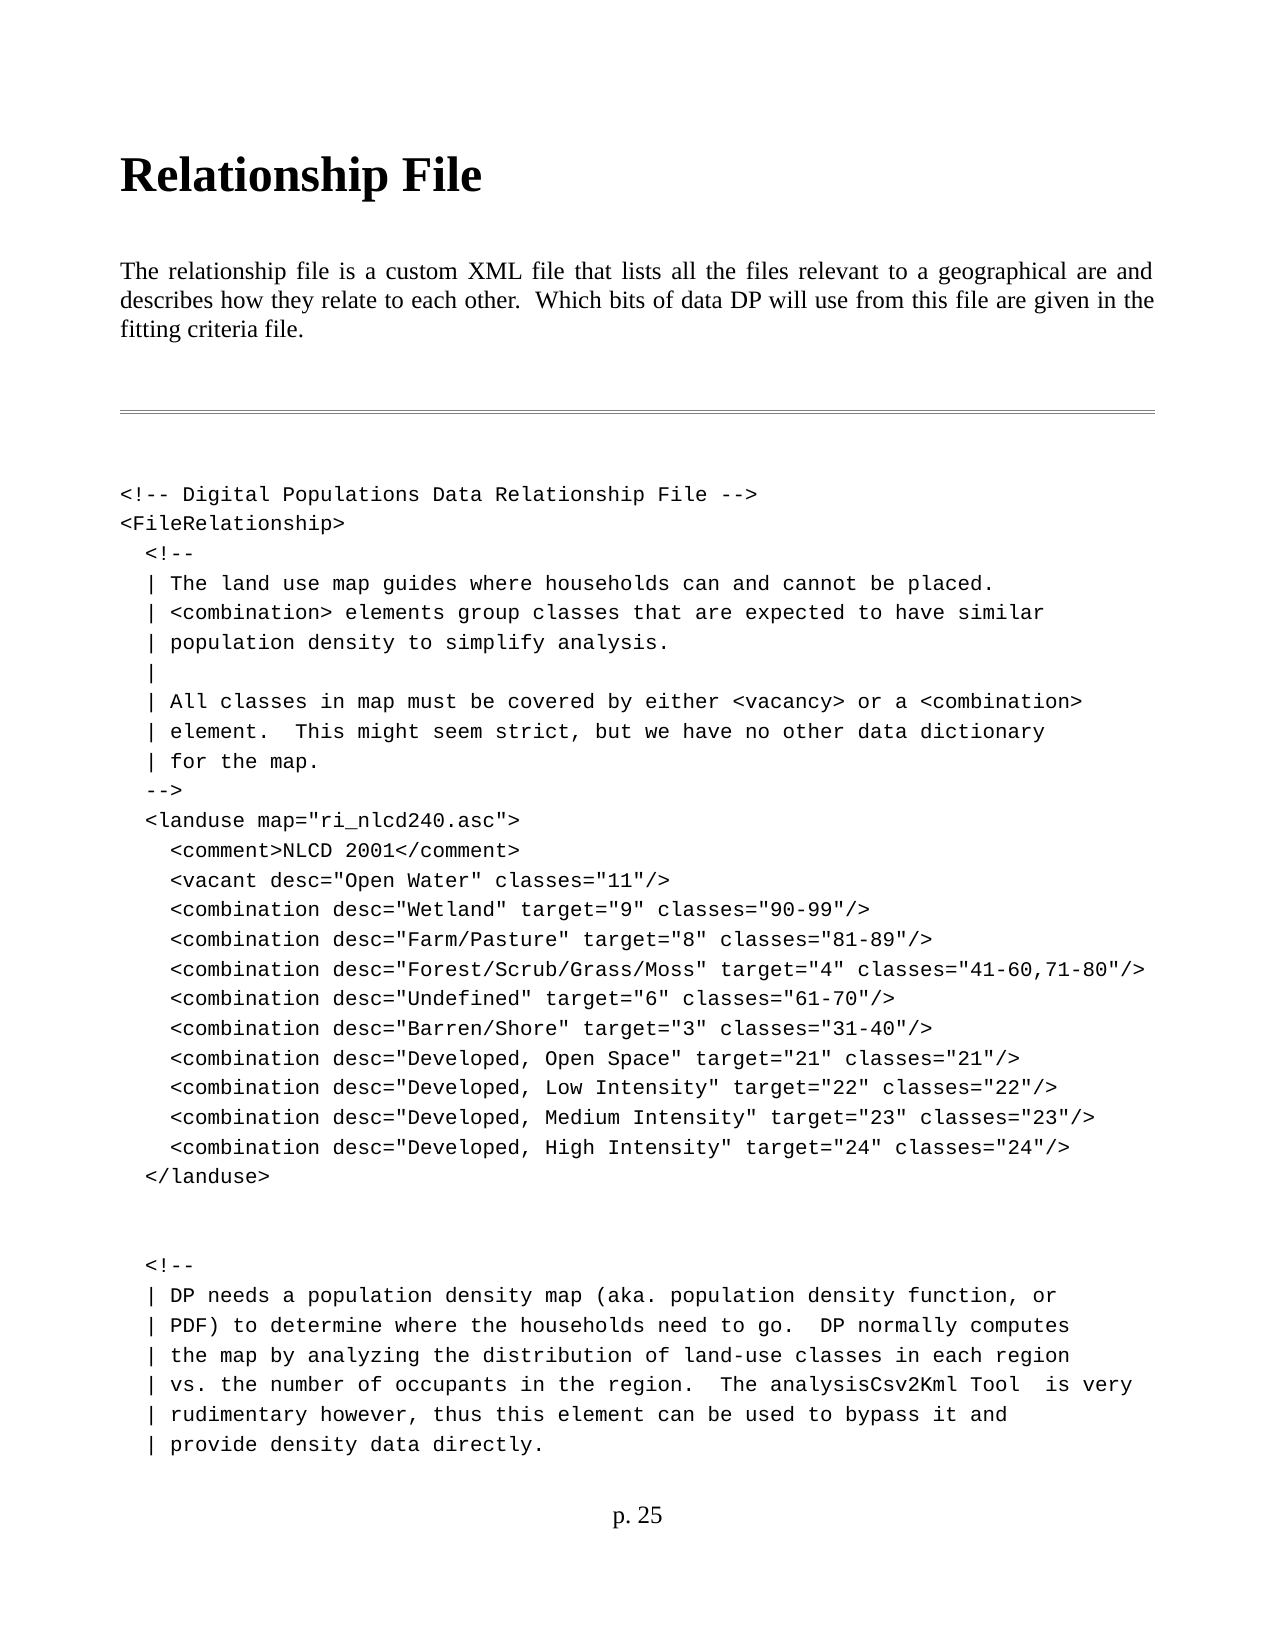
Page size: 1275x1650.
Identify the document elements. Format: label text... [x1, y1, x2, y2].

text <vacant desc="Open Water" classes="11"/> [120, 869, 1155, 893]
text <!-- Digital Populations Data Relationship File --> [120, 484, 1155, 507]
text <combination desc="Forest/Scrub/Grass/Moss" target="4" classes="41-60,71-80"/> [120, 959, 1155, 982]
text | The land use map guides where households can and cannot be placed. [120, 573, 1155, 596]
text </landuse> [120, 1166, 1155, 1190]
text <combination desc="Barren/Shore" target="3" classes="31-40"/> [120, 1018, 1155, 1042]
text The relationship file is a custom XML file that lists all the files relevant to a geographical are and describes how they relate to each other. Which bits of data DP will use from this file are given in the fitting criteria file. [120, 256, 1155, 342]
text <!-- [120, 543, 1155, 567]
text | PDF) to determine where the households need to go. DP normally computes [120, 1315, 1155, 1338]
text <combination desc="Developed, Low Intensity" target="22" classes="22"/> [120, 1077, 1155, 1101]
text <combination desc="Farm/Pasture" target="8" classes="81-89"/> [120, 929, 1155, 953]
text <FileRelationship> [120, 513, 1155, 537]
subtitle Relationship File [120, 145, 1155, 202]
text <combination desc="Developed, Medium Intensity" target="23" classes="23"/> [120, 1107, 1155, 1131]
text | All classes in map must be covered by either <vacancy> or a <combination> [120, 691, 1155, 715]
text <comment>NLCD 2001</comment> [120, 840, 1155, 863]
text <landuse map="ri_nlcd240.asc"> [120, 810, 1155, 834]
text | <combination> elements group classes that are expected to have similar [120, 602, 1155, 626]
text | rudimentary however, thus this element can be used to bypass it and [120, 1404, 1155, 1428]
text | provide density data directly. [120, 1434, 1155, 1457]
text <combination desc="Wetland" target="9" classes="90-99"/> [120, 899, 1155, 923]
text | [120, 662, 1155, 685]
text <combination desc="Developed, Open Space" target="21" classes="21"/> [120, 1048, 1155, 1071]
text | DP needs a population density map (aka. population density function, or [120, 1285, 1155, 1309]
text | for the map. [120, 751, 1155, 774]
text | vs. the number of occupants in the region. The analysisCsv2Kml Tool is very [120, 1374, 1155, 1398]
text <!-- [120, 1256, 1155, 1279]
text | element. This might seem strict, but we have no other data dictionary [120, 721, 1155, 745]
text <combination desc="Developed, High Intensity" target="24" classes="24"/> [120, 1137, 1155, 1160]
text --> [120, 781, 1155, 804]
text | population density to simplify analysis. [120, 632, 1155, 656]
text | the map by analyzing the distribution of land-use classes in each region [120, 1344, 1155, 1368]
text <combination desc="Undefined" target="6" classes="61-70"/> [120, 988, 1155, 1012]
